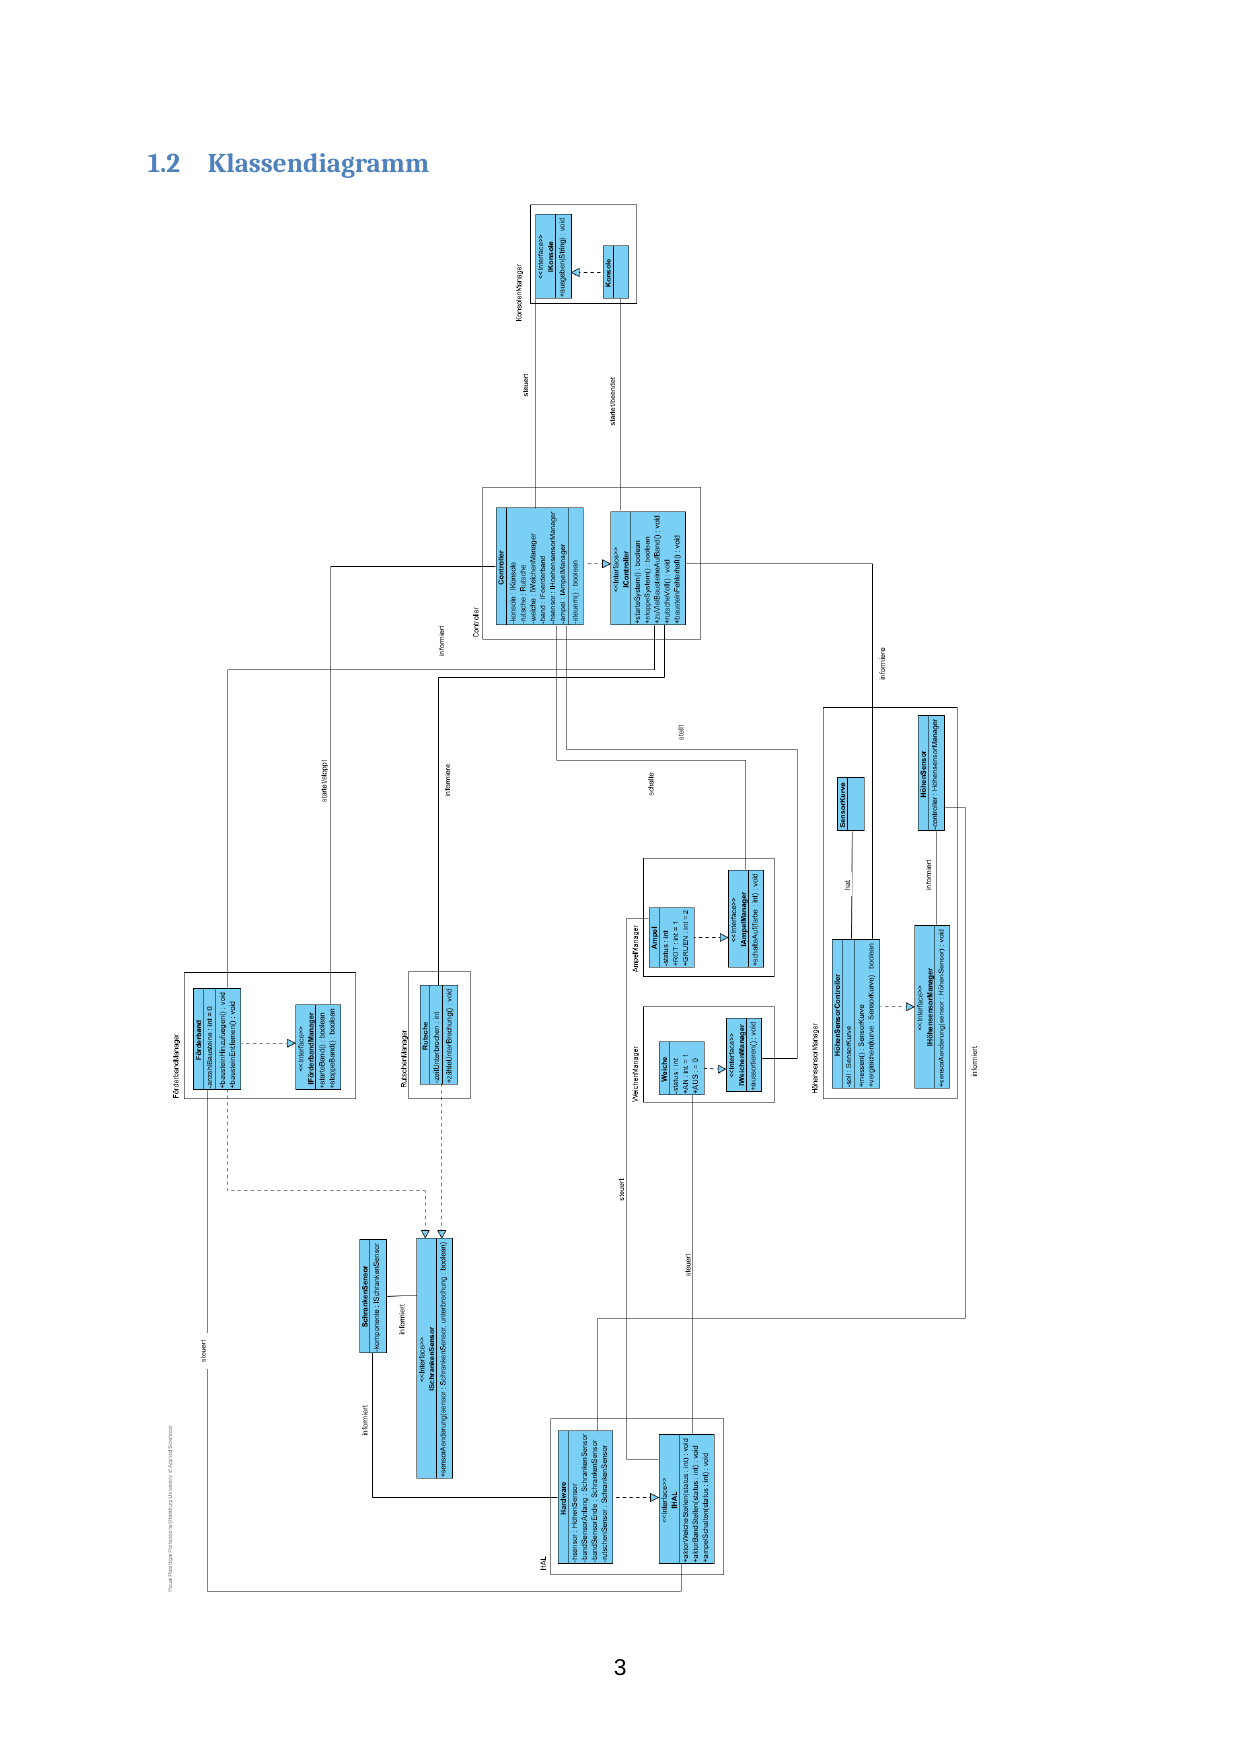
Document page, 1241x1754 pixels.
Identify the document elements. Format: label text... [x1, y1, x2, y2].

subtitle Klassendiagramm [148, 148, 1093, 179]
picture [165, 199, 981, 1592]
